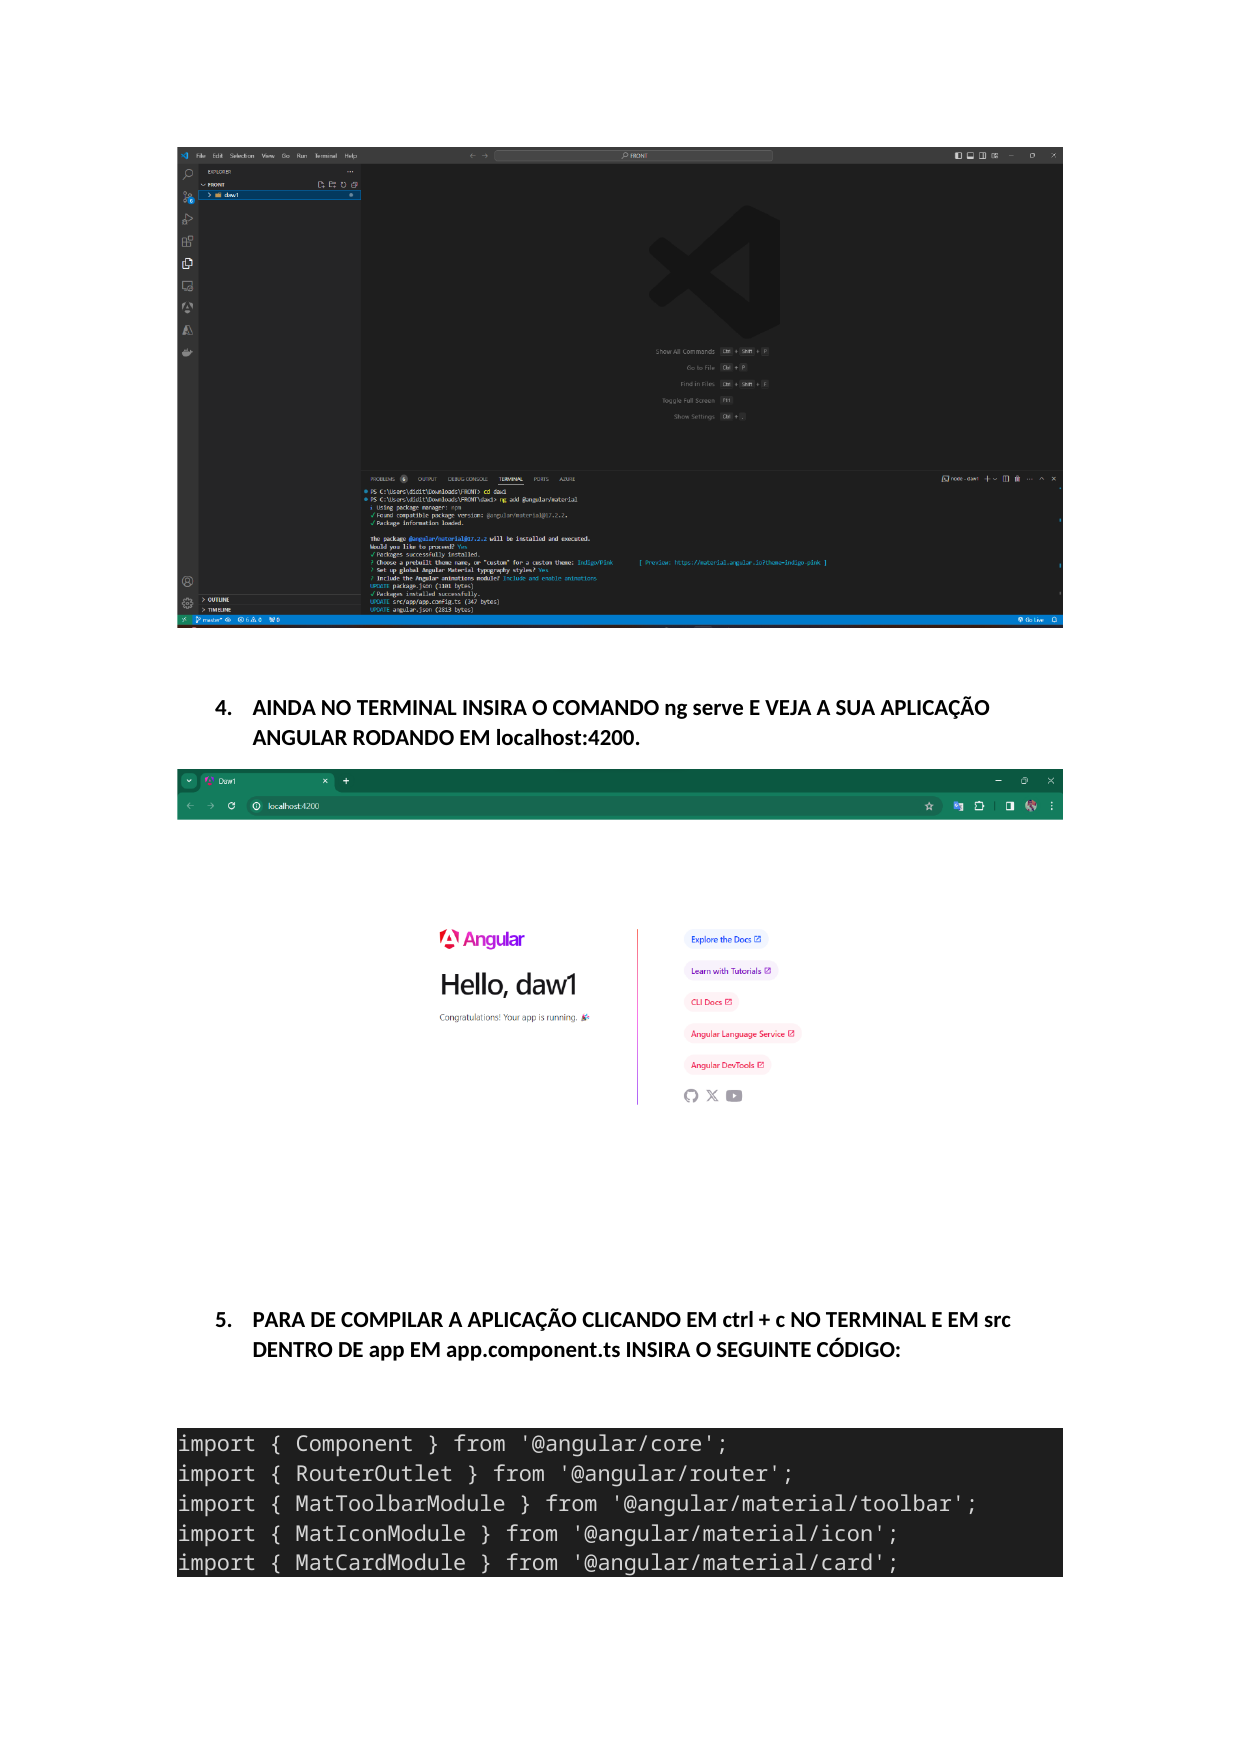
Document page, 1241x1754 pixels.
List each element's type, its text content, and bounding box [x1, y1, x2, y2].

list PARA DE COMPILAR A APLICAÇÃO CLICANDO EM ctrl + c NO TERMINAL E EM src DENTRO DE app EM app.component.ts INSIRA O SEGUINTE CÓDIGO: [215, 1305, 1063, 1363]
picture [177, 147, 1063, 628]
text import { MatToolbarModule } from '@angular/material/toolbar'; [177, 1488, 1063, 1518]
picture [177, 769, 1063, 1241]
text import { MatCardModule } from '@angular/material/card'; [177, 1547, 1063, 1577]
list AINDA NO TERMINAL INSIRA O COMANDO ng serve E VEJA A SUA APLICAÇÃO ANGULAR RODANDO EM localhost:4200. [215, 693, 1063, 751]
text import { RouterOutlet } from '@angular/router'; [177, 1458, 1063, 1488]
text import { MatIconModule } from '@angular/material/icon'; [177, 1518, 1063, 1547]
text import { Component } from '@angular/core'; [177, 1428, 1063, 1458]
